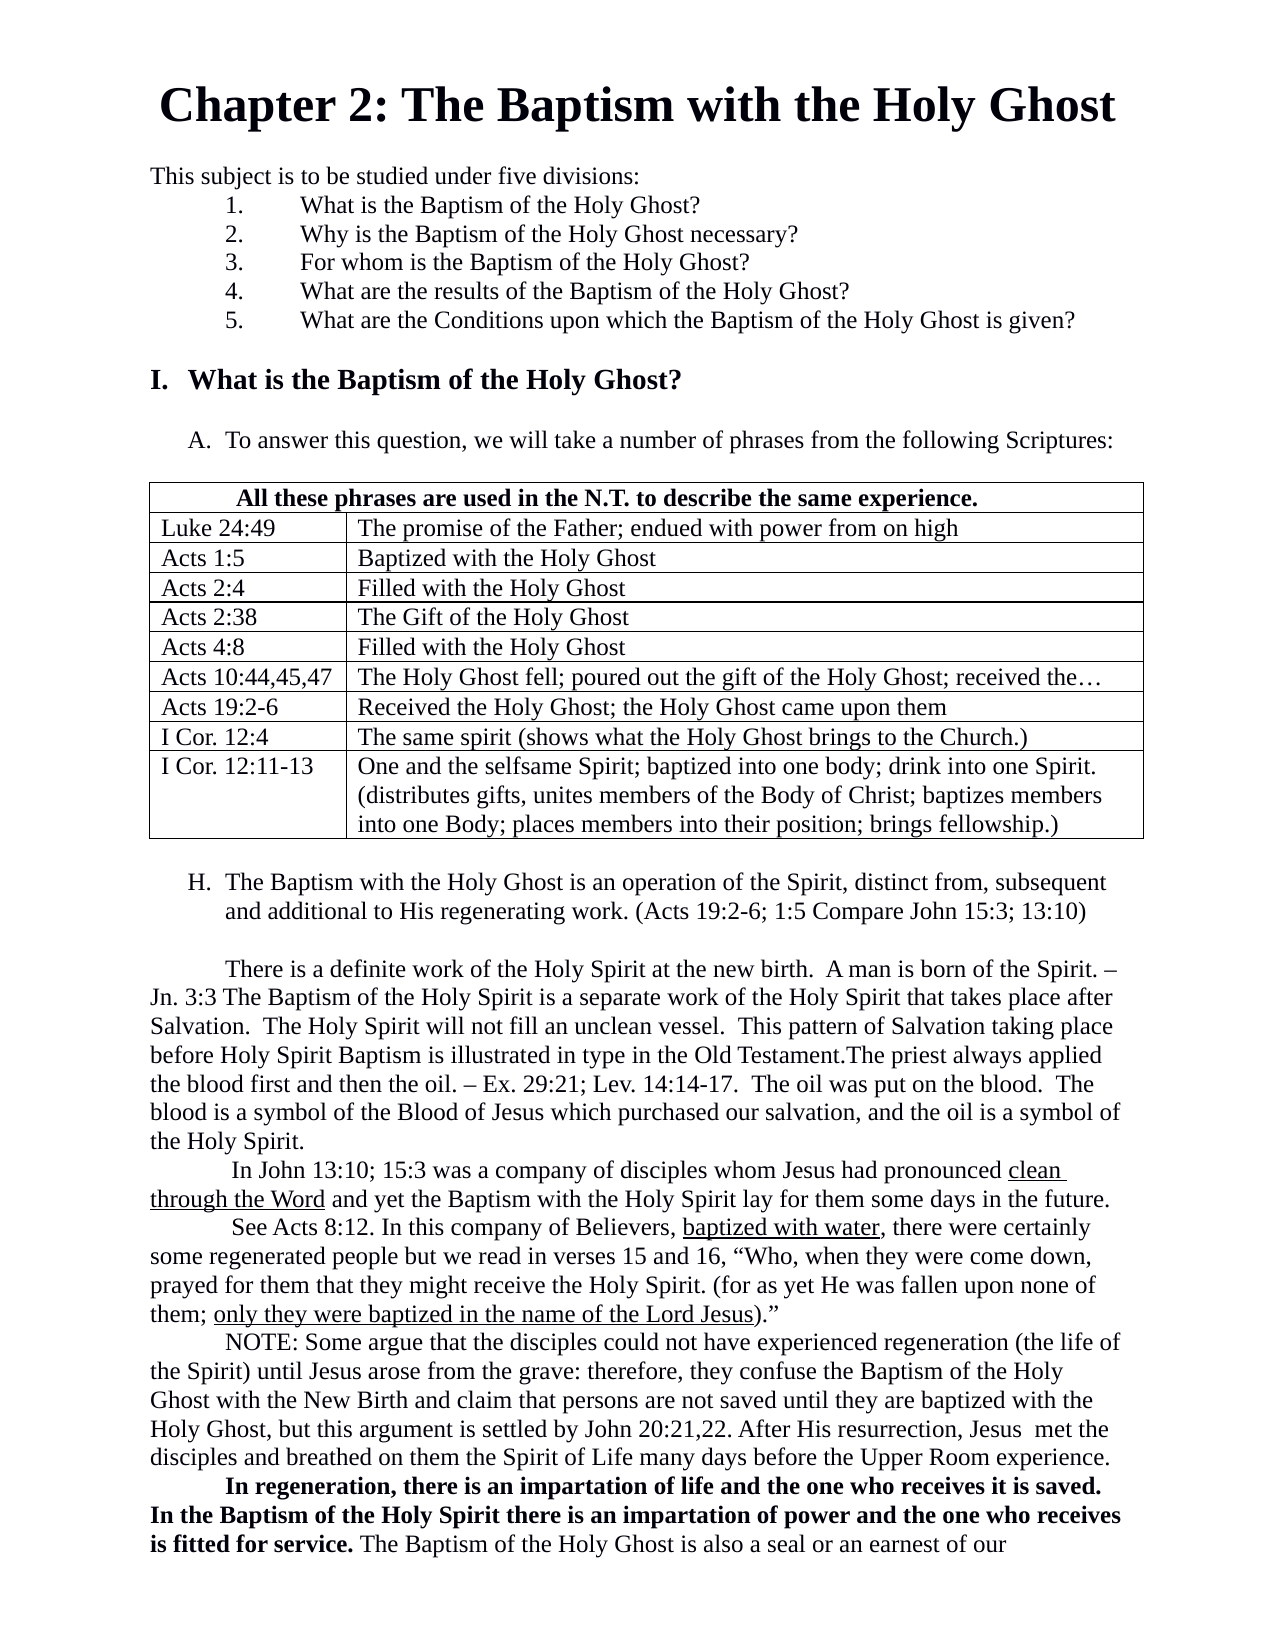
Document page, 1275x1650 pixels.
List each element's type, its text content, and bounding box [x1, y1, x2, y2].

table_cell I Cor. 12:11-13 [150, 751, 346, 838]
table_cell I Cor. 12:4 [150, 722, 346, 750]
subtitle The Baptism with the Holy Ghost is an operation of the Spirit, distinct from, subsequent and additional to His regenerating work. (Acts 19:2-6; 1:5 Compare John 15:3; 13:10) [187, 867, 1125, 925]
table_cell The Holy Ghost fell; poured out the gift of the Holy Ghost; received the… [347, 662, 1143, 691]
subtitle To answer this question, we will take a number of phrases from the following Scriptures: [187, 425, 1125, 453]
list What are the Conditions upon which the Baptism of the Holy Ghost is given? [225, 305, 1125, 334]
table_cell The promise of the Father; endued with power from on high [347, 513, 1143, 542]
list For whom is the Baptism of the Holy Ghost? [225, 247, 1125, 276]
list Why is the Baptism of the Holy Ghost necessary? [225, 219, 1125, 247]
subtitle I. What is the Baptism of the Holy Ghost? [150, 362, 1125, 396]
text NOTE: Some argue that the disciples could not have experienced regeneration (the life of the Spirit) until Jesus arose from the grave: therefore, they confuse the Baptism of the Holy Ghost with the New Birth and claim that persons are not saved until they are baptized with the Holy Ghost, but this argument is settled by John 20:21,22. After His resurrection, Jesus met the disciples and breathed on them the Spirit of Life many days before the Upper Room experience. [150, 1327, 1125, 1471]
table_cell The same spirit (shows what the Holy Ghost brings to the Church.) [347, 722, 1143, 750]
text In regeneration, there is an impartation of life and the one who receives it is saved. In the Baptism of the Holy Spirit there is an impartation of power and the one who receives is fitted for service. The Baptism of the Holy Ghost is also a seal or an earnest of our [150, 1471, 1125, 1557]
table_cell Acts 2:4 [150, 573, 346, 601]
table_cell Acts 2:38 [150, 603, 346, 631]
subtitle See Acts 8:12. In this company of Believers, baptized with water, there were certainly some regenerated people but we read in verses 15 and 16, “Who, when they were come down, prayed for them that they might receive the Holy Spirit. (for as yet He was fallen upon none of them; only they were baptized in the name of the Lord Jesus).” [150, 1212, 1125, 1327]
table_cell Luke 24:49 [150, 513, 346, 542]
subtitle In John 13:10; 15:3 was a company of disciples whom Jesus had pronounced clean through the Word and yet the Baptism with the Holy Spirit lay for them some days in the future. [150, 1155, 1125, 1212]
table_cell Received the Holy Ghost; the Holy Ghost came upon them [347, 692, 1143, 721]
text There is a definite work of the Holy Spirit at the new birth. A man is born of the Spirit. – Jn. 3:3 The Baptism of the Holy Spirit is a separate work of the Holy Spirit that takes place after Salvation. The Holy Spirit will not fill an unclean vessel. This pattern of Salvation taking place before Holy Spirit Baptism is illustrated in type in the Old Testament.The priest always applied the blood first and then the oil. – Ex. 29:21; Lev. 14:14-17. The oil was put on the blood. The blood is a symbol of the Blood of Jesus which purchased our salvation, and the oil is a symbol of the Holy Spirit. [150, 954, 1125, 1155]
table_cell Filled with the Holy Ghost [347, 632, 1143, 661]
table_cell Acts 19:2-6 [150, 692, 346, 721]
table_cell The Gift of the Holy Ghost [347, 603, 1143, 631]
table_cell Acts 4:8 [150, 632, 346, 661]
table_cell One and the selfsame Spirit; baptized into one body; drink into one Spirit. (distributes gifts, unites members of the Body of Christ; baptizes members into one Body; places members into their position; brings fellowship.) [347, 751, 1143, 838]
list What is the Baptism of the Holy Ghost? [225, 190, 1125, 219]
list What are the results of the Baptism of the Holy Ghost? [225, 276, 1125, 305]
table_cell Acts 10:44,45,47 [150, 662, 346, 691]
text This subject is to be studied under five divisions: [150, 161, 1125, 190]
table_cell Filled with the Holy Ghost [347, 573, 1143, 601]
table_cell Acts 1:5 [150, 543, 346, 572]
table_cell Baptized with the Holy Ghost [347, 543, 1143, 572]
table_header All these phrases are used in the N.T. to describe the same experience. [150, 483, 1143, 512]
subtitle Chapter 2: The Baptism with the Holy Ghost [150, 75, 1125, 132]
